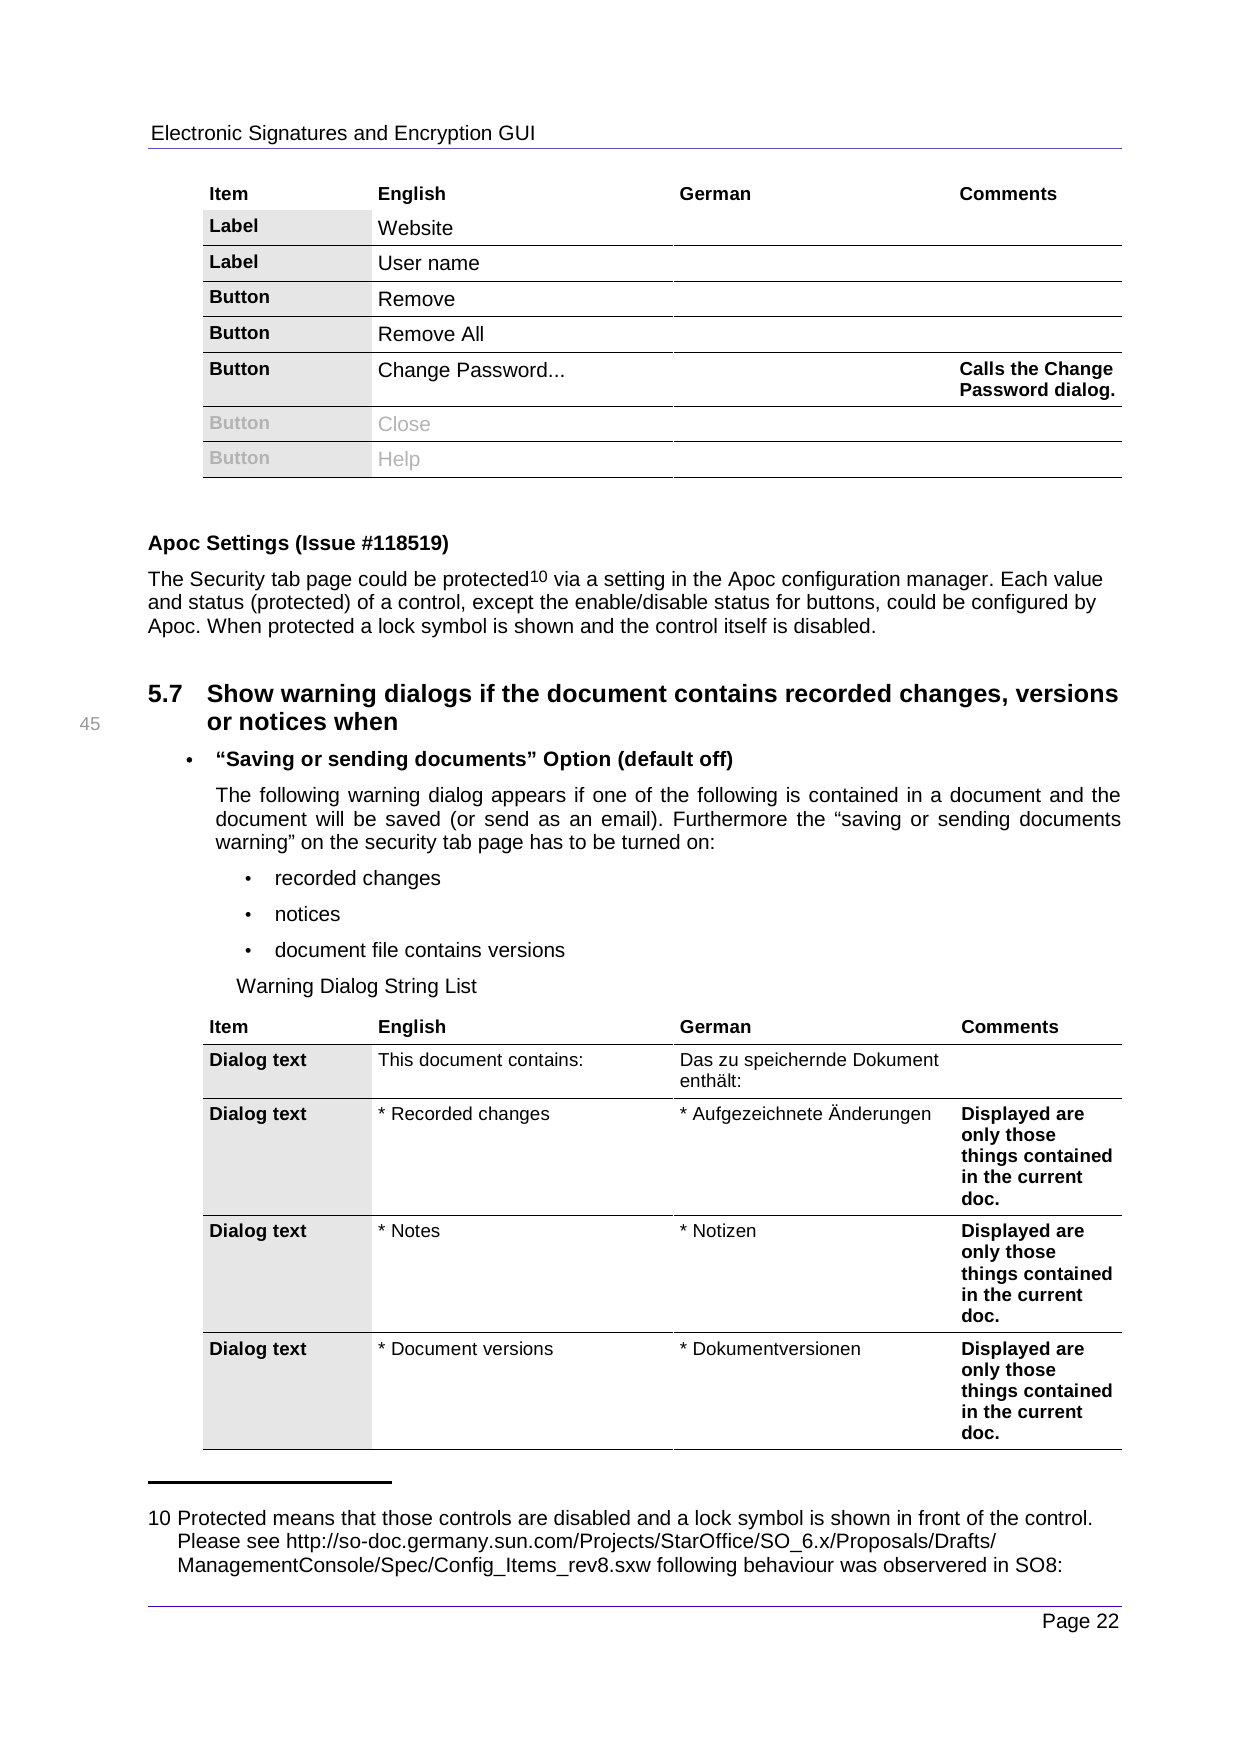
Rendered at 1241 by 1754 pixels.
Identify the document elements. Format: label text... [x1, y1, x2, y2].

list “Saving or sending documents” Option (default off) [186, 747, 1122, 771]
table_cell [674, 407, 953, 441]
table_cell Dialog text [203, 1333, 372, 1449]
table_cell Label [203, 210, 372, 245]
table_cell [953, 407, 1122, 441]
table_cell Button [203, 407, 372, 441]
table_cell [674, 282, 953, 316]
list The following warning dialog appears if one of the following is contained in a document and the document will be saved (or send as an email). Furthermore the “saving or sending documents warning” on the security tab page has to be turned on: [186, 783, 1122, 854]
table_header Item [203, 177, 372, 210]
table_cell Button [203, 353, 372, 406]
table_header English [372, 1011, 673, 1044]
table_cell Close [372, 407, 673, 441]
table_cell * Recorded changes [372, 1099, 673, 1215]
table_header Item [203, 1011, 372, 1044]
table_cell * Aufgezeichnete Änderungen [674, 1099, 955, 1215]
table_cell * Dokumentversionen [674, 1333, 955, 1449]
table_header Comments [953, 177, 1122, 210]
table_cell This document contains: [372, 1045, 673, 1098]
table_cell Displayed are only those things contained in the current doc. [955, 1333, 1122, 1449]
table_cell [674, 442, 953, 477]
table_cell [674, 353, 953, 406]
table_header Comments [955, 1011, 1122, 1044]
table_cell User name [372, 246, 673, 281]
table_cell Help [372, 442, 673, 477]
table_cell Calls the Change Password dialog. [953, 353, 1122, 406]
table_cell * Notizen [674, 1216, 955, 1332]
table_cell * Notes [372, 1216, 673, 1332]
table_cell [955, 1045, 1122, 1098]
table_header German [674, 177, 953, 210]
list document file contains versions [245, 939, 1122, 962]
table_header German [674, 1011, 955, 1044]
table_cell [674, 246, 953, 281]
list notices [245, 903, 1122, 926]
table_cell Website [372, 210, 673, 245]
table_cell Button [203, 442, 372, 477]
table_cell Das zu speichernde Dokument enthält: [674, 1045, 955, 1098]
table_cell Button [203, 282, 372, 316]
table_cell [953, 282, 1122, 316]
table_header English [372, 177, 673, 210]
table_cell [674, 210, 953, 245]
table_cell Dialog text [203, 1099, 372, 1215]
table_cell [953, 210, 1122, 245]
table_cell Change Password... [372, 353, 673, 406]
table_cell Remove [372, 282, 673, 316]
subtitle Show warning dialogs if the document contains recorded changes, versions or notices when [148, 679, 1122, 736]
table_cell [674, 317, 953, 352]
text Protected means that those controls are disabled and a lock symbol is shown in front of the control. Please see http://so-doc.germany.sun.com/Projects/StarOffice/SO_6.x/Proposals/Drafts/ManagementConsole/Spec/Config_Items_rev8.sxw following behaviour was observered in SO8: [148, 1506, 1122, 1577]
text The Security tab page could be protected via a setting in the Apoc configuration manager. Each value and status (protected) of a control, except the enable/disable status for buttons, could be configured by Apoc. When protected a lock symbol is shown and the control itself is disabled. [148, 567, 1122, 638]
table_cell * Document versions [372, 1333, 673, 1449]
table_cell Dialog text [203, 1216, 372, 1332]
text Apoc Settings (Issue #118519) [148, 531, 1122, 554]
table_cell Dialog text [203, 1045, 372, 1098]
table_cell [953, 317, 1122, 352]
table_cell Displayed are only those things contained in the current doc. [955, 1216, 1122, 1332]
table_cell Label [203, 246, 372, 281]
table_cell [953, 246, 1122, 281]
table_cell Button [203, 317, 372, 352]
table_cell [953, 442, 1122, 477]
table_cell Remove All [372, 317, 673, 352]
table_cell Displayed are only those things contained in the current doc. [955, 1099, 1122, 1215]
list Warning Dialog String List [207, 975, 1122, 998]
list recorded changes [245, 867, 1122, 890]
